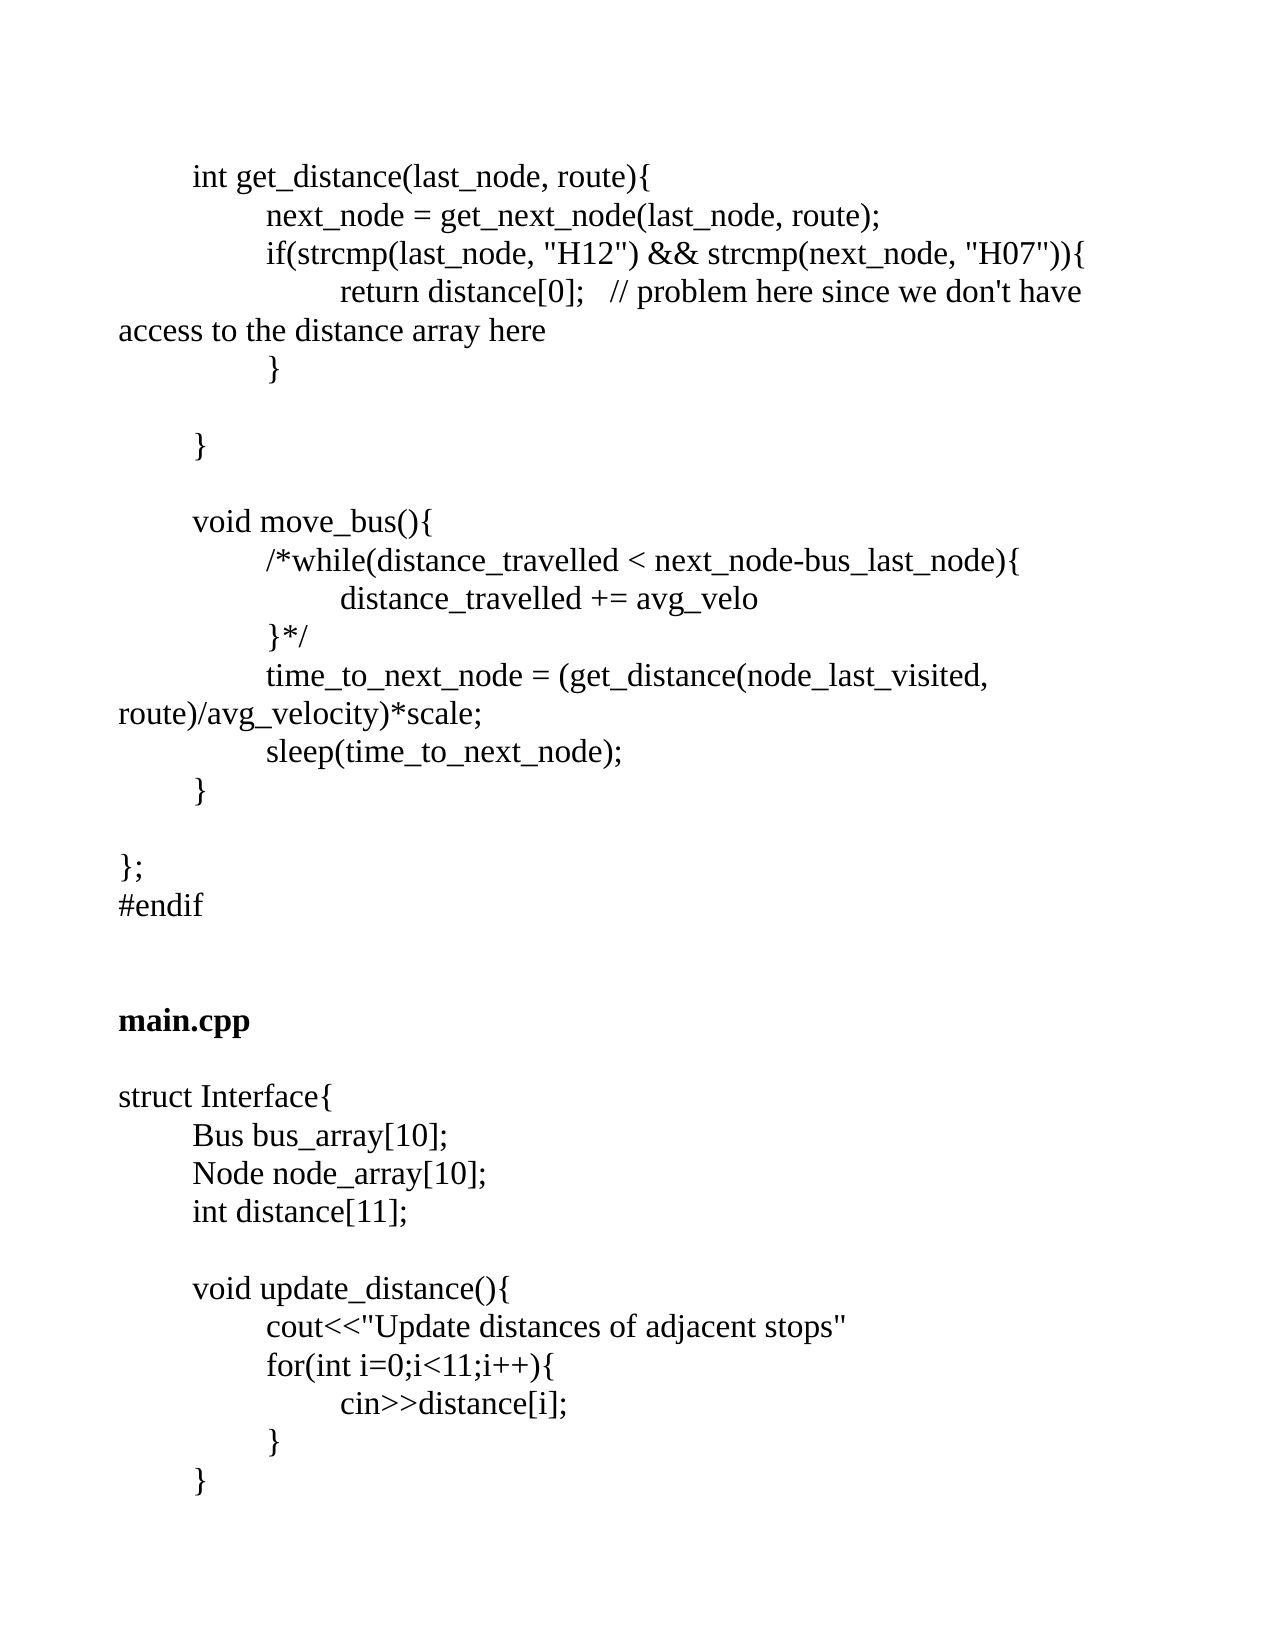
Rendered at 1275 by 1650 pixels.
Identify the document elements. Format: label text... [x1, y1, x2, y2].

text }*/ [118, 616, 1157, 655]
text #endif [118, 885, 1157, 923]
text void update_distance(){ [118, 1268, 1157, 1306]
text for(int i=0;i<11;i++){ [118, 1345, 1157, 1383]
text } [118, 348, 1157, 386]
text if(strcmp(last_node, "H12") && strcmp(next_node, "H07")){ [118, 233, 1157, 271]
text } [118, 770, 1157, 808]
text void move_bus(){ [118, 501, 1157, 540]
text main.cpp [118, 1000, 1157, 1038]
text }; [118, 846, 1157, 885]
text int get_distance(last_node, route){ [118, 156, 1157, 195]
text cout<<"Update distances of adjacent stops" [118, 1306, 1157, 1345]
text struct Interface{ [118, 1076, 1157, 1115]
text } [118, 1460, 1157, 1498]
text Node node_array[10]; [118, 1153, 1157, 1191]
text distance_travelled += avg_velo [118, 578, 1157, 616]
text /*while(distance_travelled < next_node-bus_last_node){ [118, 540, 1157, 578]
text time_to_next_node = (get_distance(node_last_visited, route)/avg_velocity)*scale; [118, 655, 1157, 731]
text cin>>distance[i]; [118, 1383, 1157, 1421]
text Bus bus_array[10]; [118, 1115, 1157, 1153]
text } [118, 425, 1157, 463]
text } [118, 1421, 1157, 1460]
text return distance[0]; // problem here since we don't have access to the distance array here [118, 271, 1157, 348]
text next_node = get_next_node(last_node, route); [118, 195, 1157, 233]
text sleep(time_to_next_node); [118, 731, 1157, 770]
text int distance[11]; [118, 1191, 1157, 1230]
